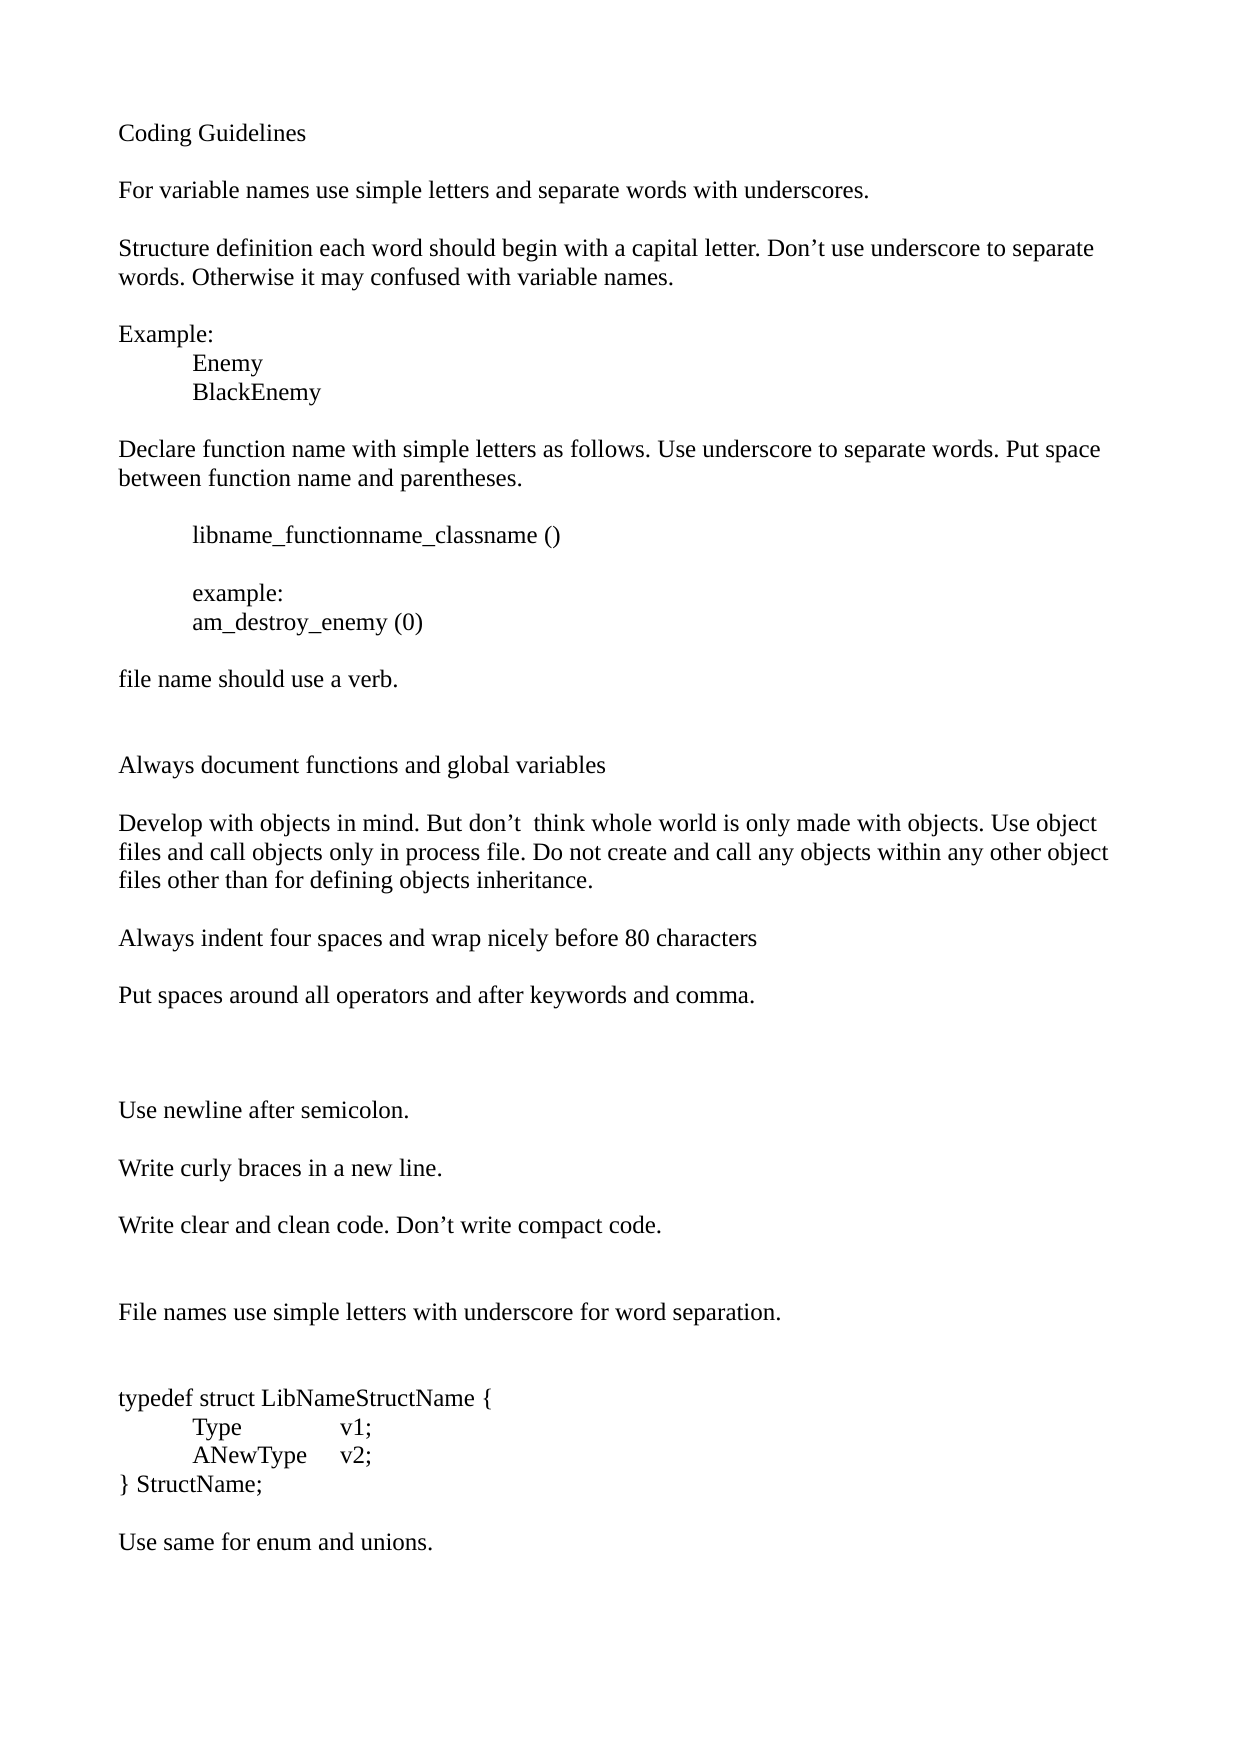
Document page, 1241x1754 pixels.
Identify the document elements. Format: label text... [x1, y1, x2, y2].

text typedef struct LibNameStructName { [118, 1383, 1122, 1412]
text am_destroy_enemy (0) [118, 607, 1122, 636]
text Put spaces around all operators and after keywords and comma. [118, 981, 1122, 1009]
text Write curly braces in a new line. [118, 1153, 1122, 1182]
text Always document functions and global variables [118, 751, 1122, 779]
text BlackEnemy [118, 377, 1122, 406]
text Use same for enum and unions. [118, 1527, 1122, 1556]
text Coding Guidelines [118, 118, 1122, 147]
text For variable names use simple letters and separate words with underscores. [118, 176, 1122, 204]
text libname_functionname_classname () [118, 521, 1122, 549]
text } StructName; [118, 1469, 1122, 1498]
text Enemy [118, 348, 1122, 377]
text Structure definition each word should begin with a capital letter. Don’t use underscore to separate words. Otherwise it may confused with variable names. [118, 233, 1122, 291]
text Write clear and clean code. Don’t write compact code. [118, 1211, 1122, 1239]
text Example: [118, 319, 1122, 348]
text file name should use a verb. [118, 664, 1122, 693]
text Declare function name with simple letters as follows. Use underscore to separate words. Put space between function name and parentheses. [118, 434, 1122, 492]
text Use newline after semicolon. [118, 1096, 1122, 1124]
text Type v1; [118, 1412, 1122, 1441]
text example: [118, 578, 1122, 607]
text Always indent four spaces and wrap nicely before 80 characters [118, 923, 1122, 952]
text File names use simple letters with underscore for word separation. [118, 1297, 1122, 1326]
text ANewType v2; [118, 1441, 1122, 1469]
text Develop with objects in mind. But don’t think whole world is only made with objects. Use object files and call objects only in process file. Do not create and call any objects within any other object files other than for defining objects inheritance. [118, 808, 1122, 894]
